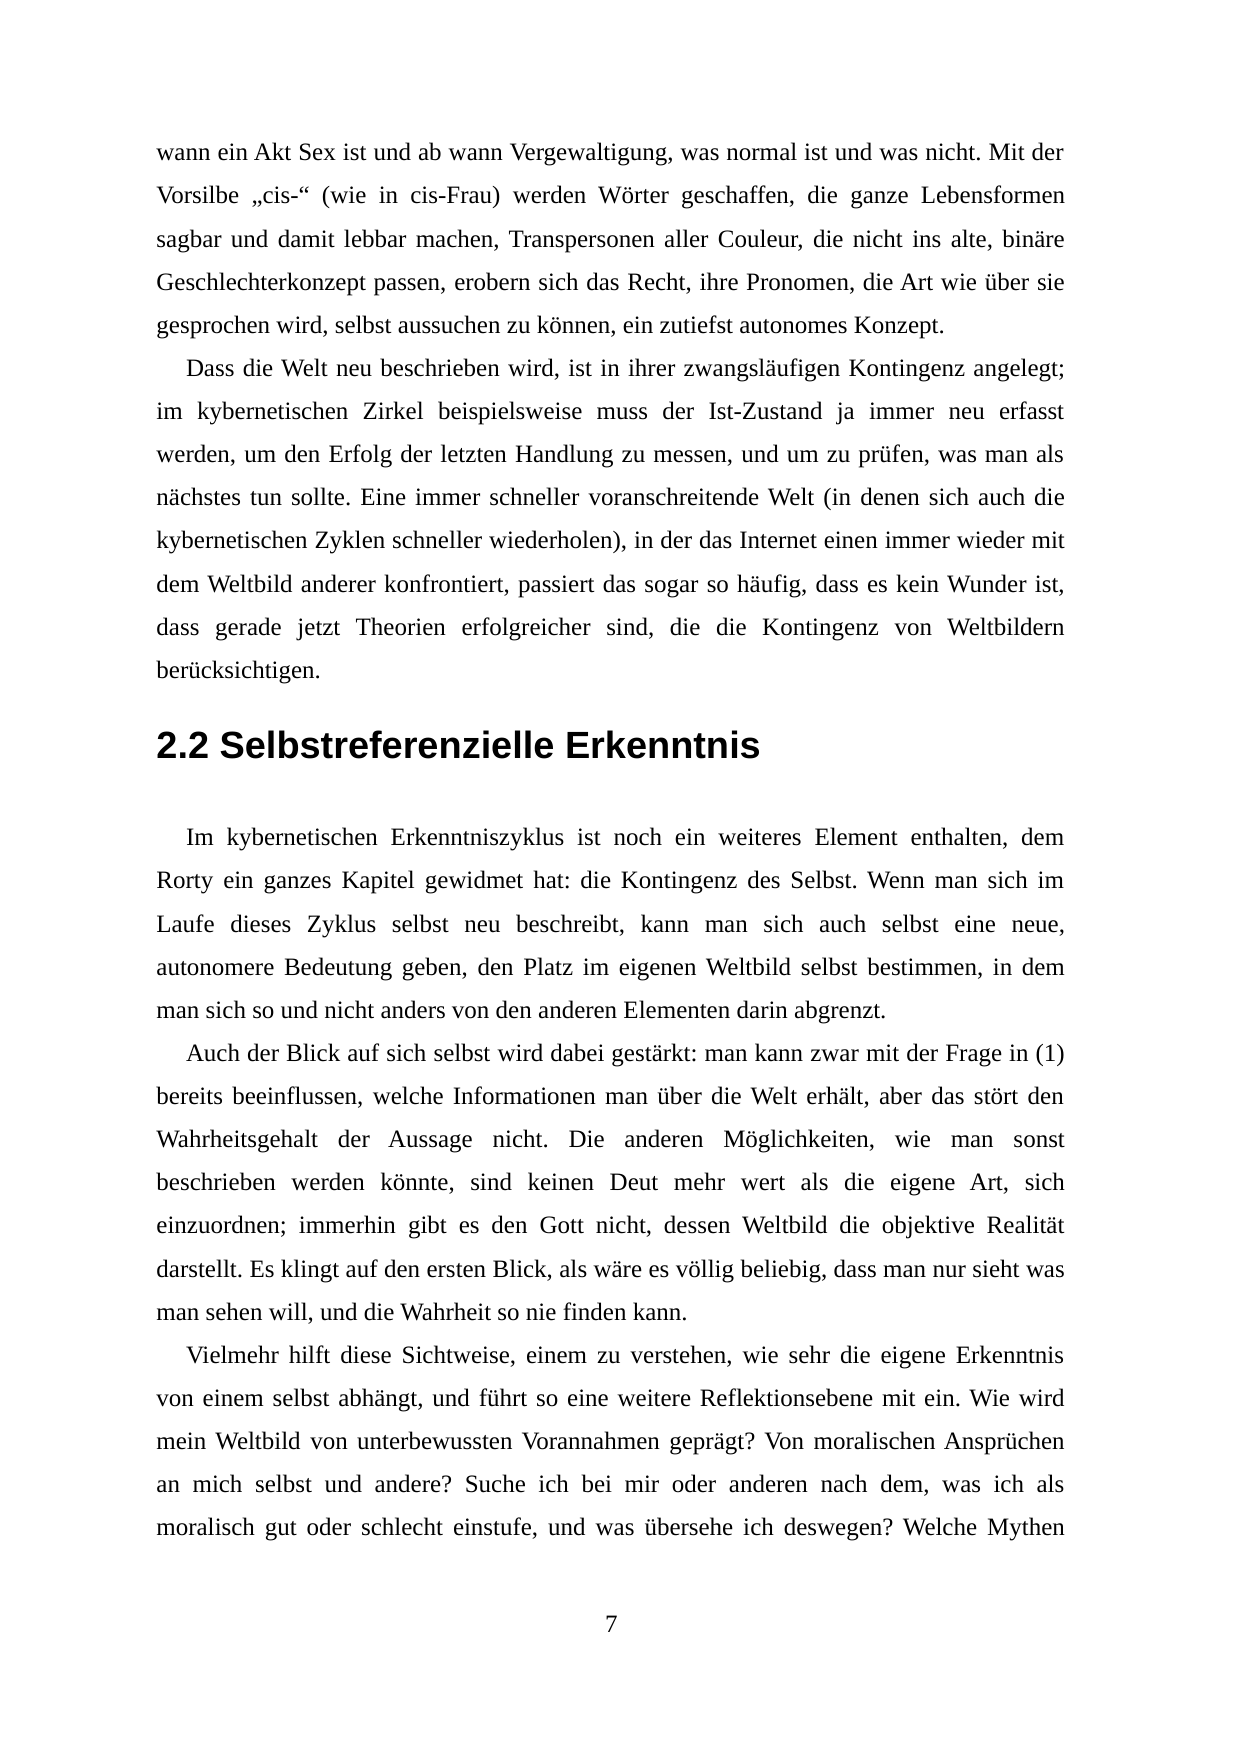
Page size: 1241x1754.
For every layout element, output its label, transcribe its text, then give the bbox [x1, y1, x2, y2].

text Auch der Blick auf sich selbst wird dabei gestärkt: man kann zwar mit der Frage in (1) bereits beeinflussen, welche Informationen man über die Welt erhält, aber das stört den Wahrheitsgehalt der Aussage nicht. Die anderen Möglichkeiten, wie man sonst beschrieben werden könnte, sind keinen Deut mehr wert als die eigene Art, sich einzuordnen; immerhin gibt es den Gott nicht, dessen Weltbild die objektive Realität darstellt. Es klingt auf den ersten Blick, als wäre es völlig beliebig, dass man nur sieht was man sehen will, und die Wahrheit so nie finden kann. [156, 1038, 1066, 1326]
subtitle 2.2 Selbstreferenzielle Erkenntnis [156, 723, 1066, 767]
text Vielmehr hilft diese Sichtweise, einem zu verstehen, wie sehr die eigene Erkenntnis von einem selbst abhängt, und führt so eine weitere Reflektionsebene mit ein. Wie wird mein Weltbild von unterbewussten Vorannahmen geprägt? Von moralischen Ansprüchen an mich selbst und andere? Suche ich bei mir oder anderen nach dem, was ich als moralisch gut oder schlecht einstufe, und was übersehe ich deswegen? Welche Mythen [156, 1340, 1066, 1541]
text Im kybernetischen Erkenntniszyklus ist noch ein weiteres Element enthalten, dem Rorty ein ganzes Kapitel gewidmet hat: die Kontingenz des Selbst. Wenn man sich im Laufe dieses Zyklus selbst neu beschreibt, kann man sich auch selbst eine neue, autonomere Bedeutung geben, den Platz im eigenen Weltbild selbst bestimmen, in dem man sich so und nicht anders von den anderen Elementen darin abgrenzt. [156, 822, 1066, 1024]
text Dass die Welt neu beschrieben wird, ist in ihrer zwangsläufigen Kontingenz angelegt; im kybernetischen Zirkel beispielsweise muss der Ist-Zustand ja immer neu erfasst werden, um den Erfolg der letzten Handlung zu messen, und um zu prüfen, was man als nächstes tun sollte. Eine immer schneller voranschreitende Welt (in denen sich auch die kybernetischen Zyklen schneller wiederholen), in der das Internet einen immer wieder mit dem Weltbild anderer konfrontiert, passiert das sogar so häufig, dass es kein Wunder ist, dass gerade jetzt Theorien erfolgreicher sind, die die Kontingenz von Weltbildern berücksichtigen. [156, 353, 1066, 684]
text wann ein Akt Sex ist und ab wann Vergewaltigung, was normal ist und was nicht. Mit der Vorsilbe „cis-“ (wie in cis-Frau) werden Wörter geschaffen, die ganze Lebensformen sagbar und damit lebbar machen, Transpersonen aller Couleur, die nicht ins alte, binäre Geschlechterkonzept passen, erobern sich das Recht, ihre Pronomen, die Art wie über sie gesprochen wird, selbst aussuchen zu können, ein zutiefst autonomes Konzept. [156, 137, 1066, 339]
